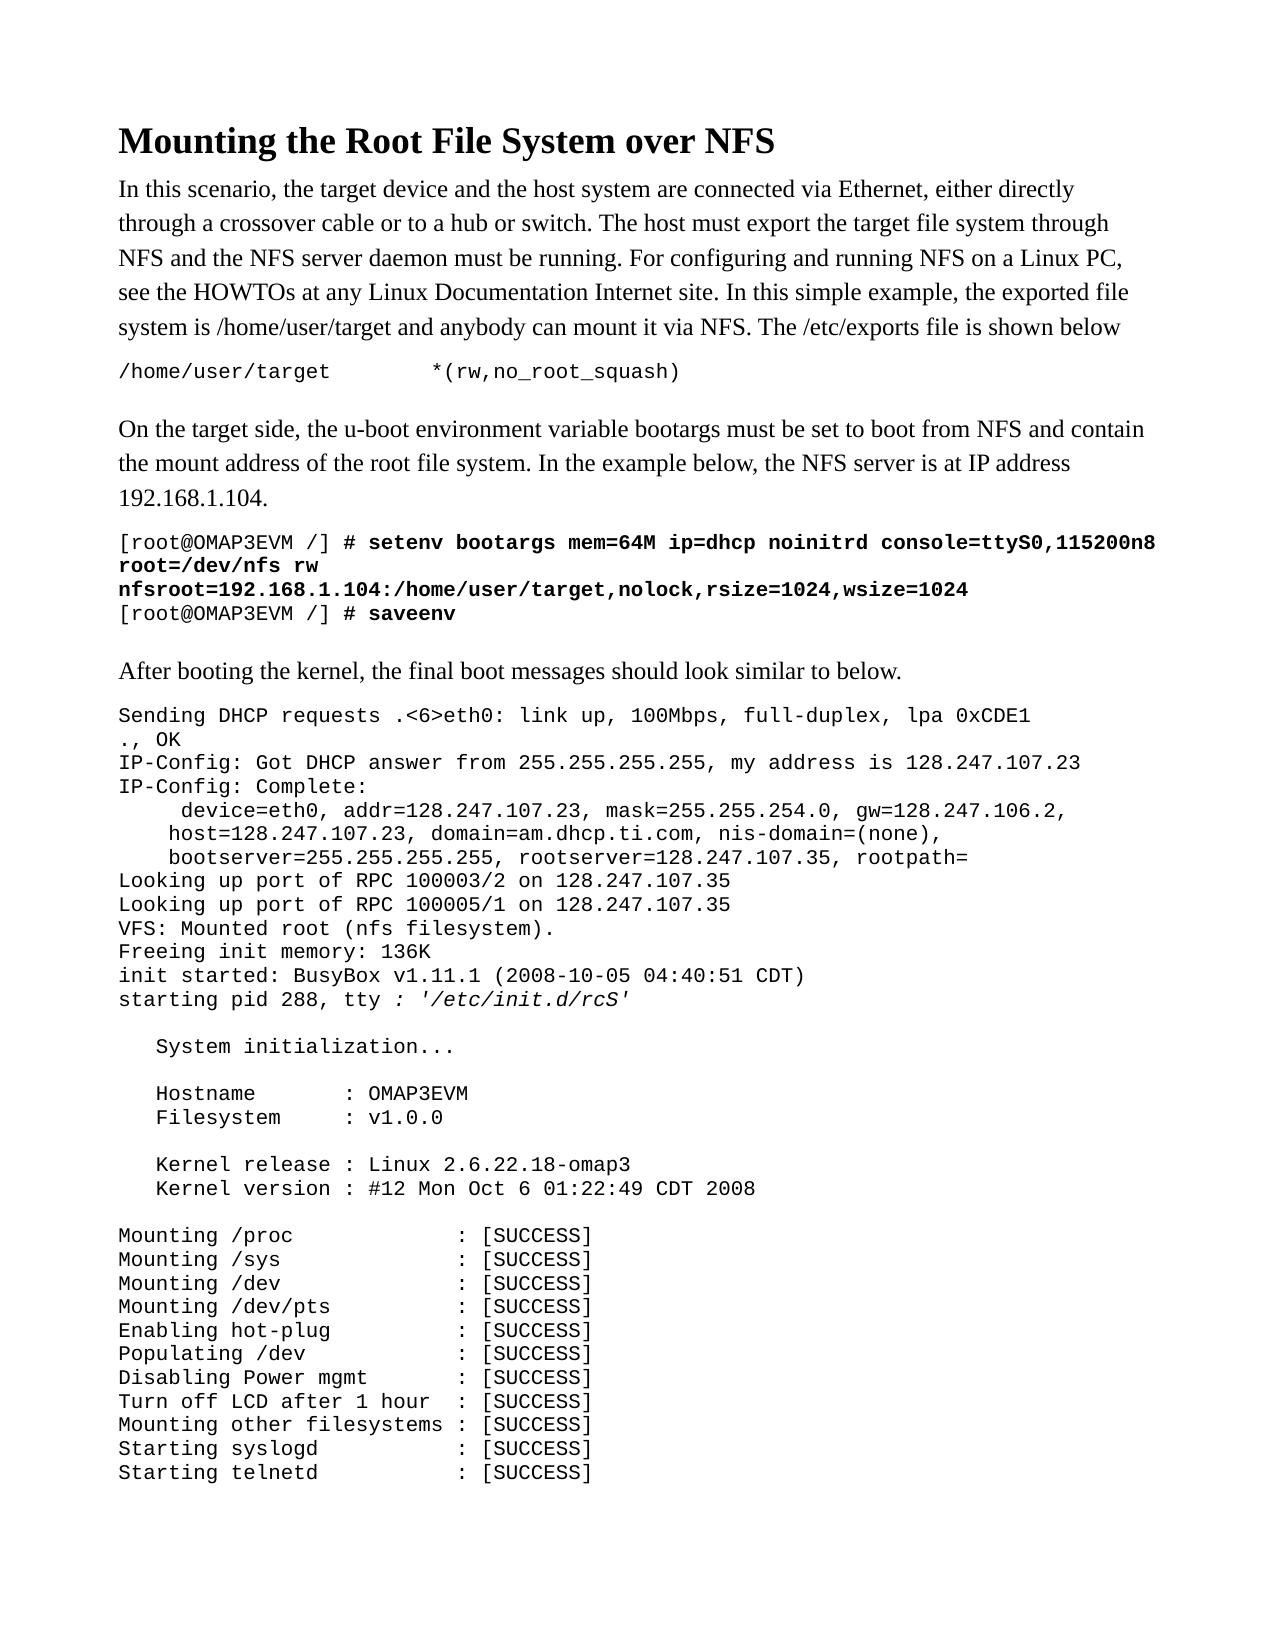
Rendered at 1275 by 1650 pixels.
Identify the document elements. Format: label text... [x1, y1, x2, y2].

text Filesystem : v1.0.0 [118, 1107, 1157, 1131]
text IP-Config: Got DHCP answer from 255.255.255.255, my address is 128.247.107.23 [118, 752, 1157, 776]
text Starting telnetd : [SUCCESS] [118, 1462, 1157, 1485]
text Kernel release : Linux 2.6.22.18-omap3 [118, 1154, 1157, 1178]
text Looking up port of RPC 100003/2 on 128.247.107.35 [118, 871, 1157, 894]
text Mounting /sys : [SUCCESS] [118, 1249, 1157, 1272]
text IP-Config: Complete: [118, 776, 1157, 799]
text After booting the kernel, the final boot messages should look similar to below. [118, 656, 1157, 685]
text init started: BusyBox v1.11.1 (2008-10-05 04:40:51 CDT) [118, 965, 1157, 989]
text Mounting other filesystems : [SUCCESS] [118, 1414, 1157, 1438]
subtitle Mounting the Root File System over NFS [118, 118, 1157, 161]
text Mounting /proc : [SUCCESS] [118, 1225, 1157, 1249]
text System initialization... [118, 1036, 1157, 1060]
text Populating /dev : [SUCCESS] [118, 1343, 1157, 1367]
text ., OK [118, 729, 1157, 752]
text Mounting /dev/pts : [SUCCESS] [118, 1296, 1157, 1320]
text In this scenario, the target device and the host system are connected via Ethernet, either directly through a crossover cable or to a hub or switch. The host must export the target file system through NFS and the NFS server daemon must be running. For configuring and running NFS on a Linux PC, see the HOWTOs at any Linux Documentation Internet site. In this simple example, the exported file system is /home/user/target and anybody can mount it via NFS. The /etc/exports file is shown below [118, 174, 1157, 340]
text device=eth0, addr=128.247.107.23, mask=255.255.254.0, gw=128.247.106.2, [118, 799, 1157, 823]
text Turn off LCD after 1 hour : [SUCCESS] [118, 1391, 1157, 1414]
text Enabling hot-plug : [SUCCESS] [118, 1320, 1157, 1343]
text Disabling Power mgmt : [SUCCESS] [118, 1367, 1157, 1391]
text Looking up port of RPC 100005/1 on 128.247.107.35 [118, 894, 1157, 918]
text starting pid 288, tty : '/etc/init.d/rcS' [118, 989, 1157, 1012]
text Starting syslogd : [SUCCESS] [118, 1438, 1157, 1462]
text Hostname : OMAP3EVM [118, 1083, 1157, 1107]
text host=128.247.107.23, domain=am.dhcp.ti.com, nis-domain=(none), [118, 823, 1157, 847]
text Freeing init memory: 136K [118, 941, 1157, 965]
text VFS: Mounted root (nfs filesystem). [118, 918, 1157, 941]
text [root@OMAP3EVM /] # setenv bootargs mem=64M ip=dhcp noinitrd console=ttyS0,115200n8 root=/dev/nfs rw nfsroot=192.168.1.104:/home/user/target,nolock,rsize=1024,wsize=1024 [118, 532, 1157, 603]
text Kernel version : #12 Mon Oct 6 01:22:49 CDT 2008 [118, 1178, 1157, 1202]
text On the target side, the u-boot environment variable bootargs must be set to boot from NFS and contain the mount address of the root file system. In the example below, the NFS server is at IP address 192.168.1.104. [118, 414, 1157, 512]
text [root@OMAP3EVM /] # saveenv [118, 603, 1157, 626]
text /home/user/target *(rw,no_root_squash) [118, 361, 1157, 384]
text bootserver=255.255.255.255, rootserver=128.247.107.35, rootpath= [118, 847, 1157, 871]
text Sending DHCP requests .<6>eth0: link up, 100Mbps, full-duplex, lpa 0xCDE1 [118, 705, 1157, 729]
text Mounting /dev : [SUCCESS] [118, 1272, 1157, 1296]
